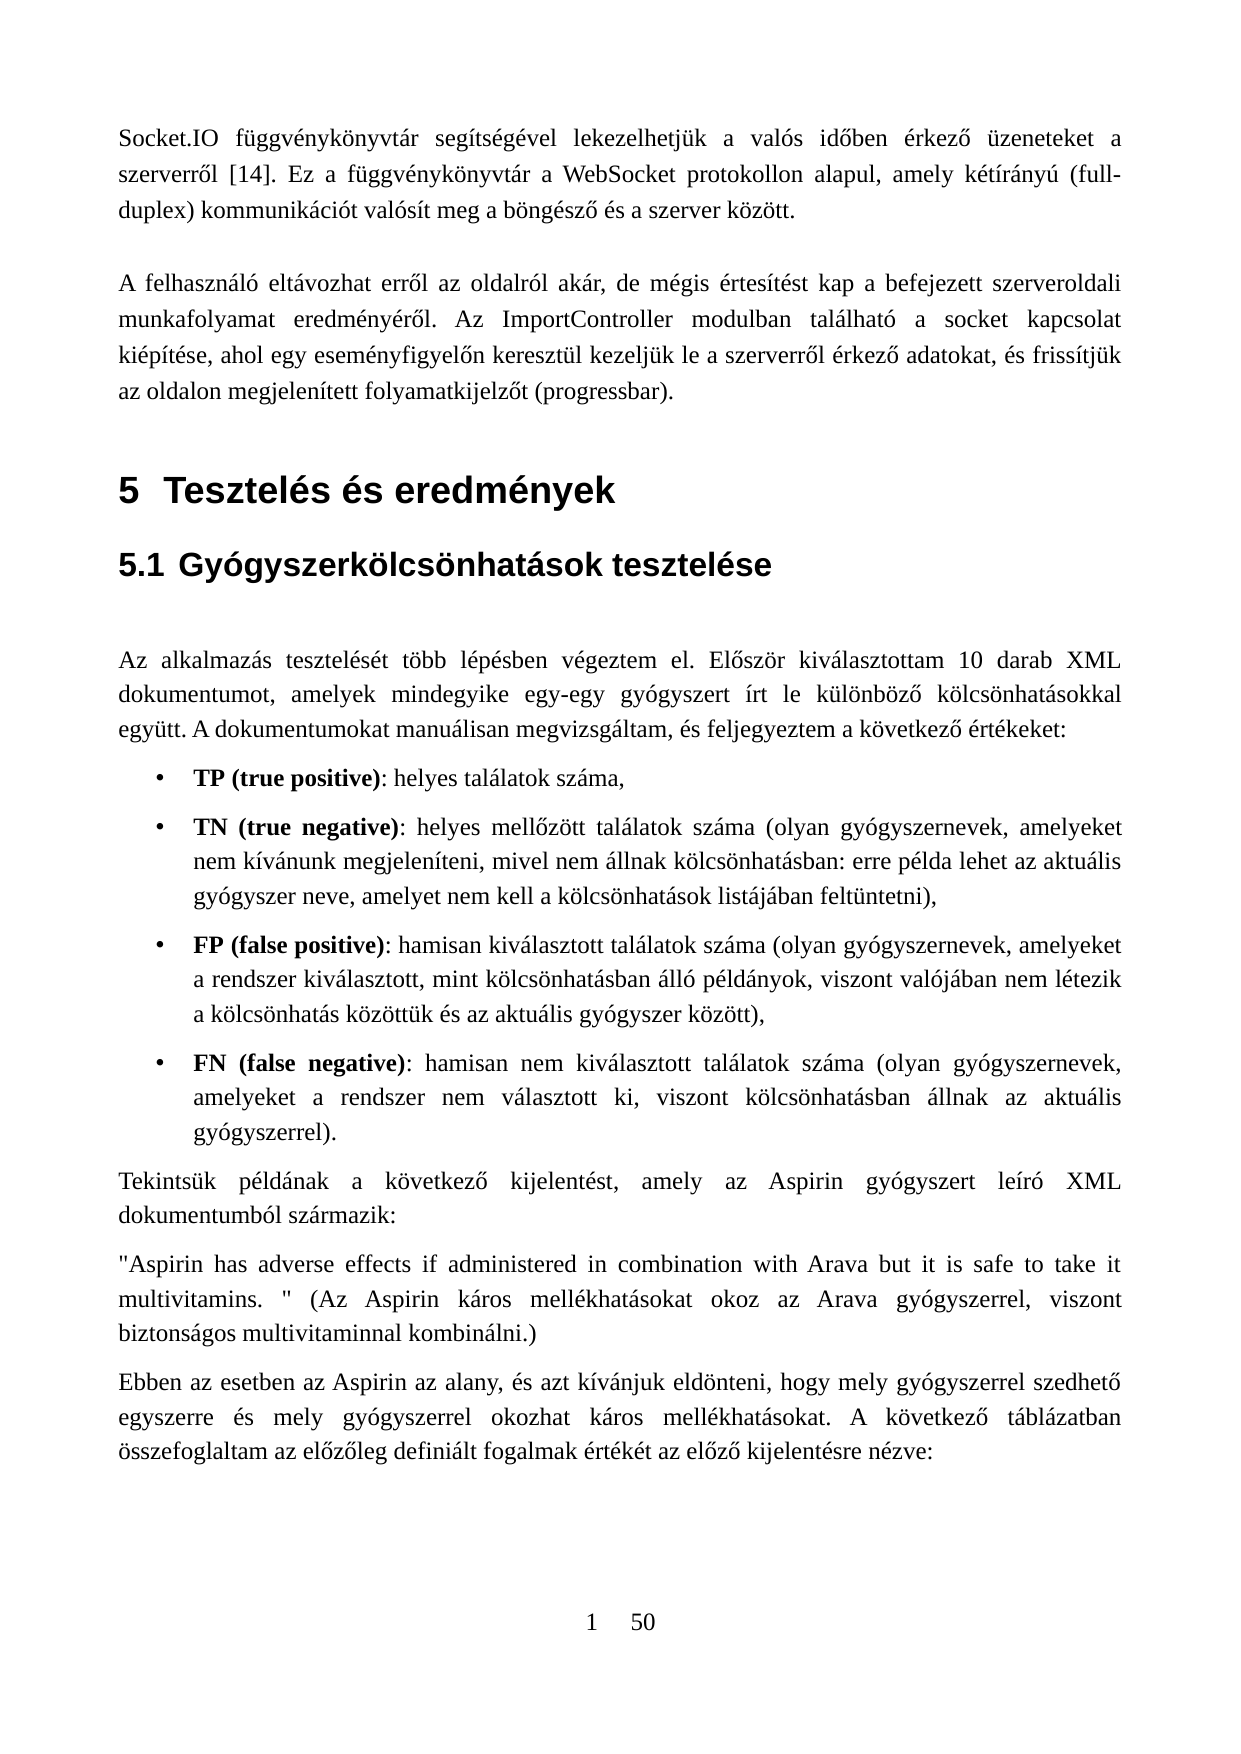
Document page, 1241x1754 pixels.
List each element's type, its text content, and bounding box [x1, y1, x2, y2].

subtitle FN (false negative): hamisan nem kiválasztott találatok száma (olyan gyógyszernevek, amelyeket a rendszer nem választott ki, viszont kölcsönhatásban állnak az aktuális gyógyszerrel). [156, 1048, 1122, 1146]
subtitle "Aspirin has adverse effects if administered in combination with Arava but it is safe to take it multivitamins. " (Az Aspirin káros mellékhatásokat okoz az Arava gyógyszerrel, viszont biztonságos multivitaminnal kombinálni.) [118, 1249, 1122, 1347]
subtitle Az alkalmazás tesztelését több lépésben végeztem el. Először kiválasztottam 10 darab XML dokumentumot, amelyek mindegyike egy-egy gyógyszert írt le különböző kölcsönhatásokkal együtt. A dokumentumokat manuálisan megvizsgáltam, és feljegyeztem a következő értékeket: [118, 645, 1122, 742]
subtitle FP (false positive): hamisan kiválasztott találatok száma (olyan gyógyszernevek, amelyeket a rendszer kiválasztott, mint kölcsönhatásban álló példányok, viszont valójában nem létezik a kölcsönhatás közöttük és az aktuális gyógyszer között), [156, 930, 1122, 1027]
subtitle A felhasználó eltávozhat erről az oldalról akár, de mégis értesítést kap a befejezett szerveroldali munkafolyamat eredményéről. Az ImportController modulban található a socket kapcsolat kiépítése, ahol egy eseményfigyelőn keresztül kezeljük le a szerverről érkező adatokat, és frissítjük az oldalon megjelenített folyamatkijelzőt (progressbar). [118, 262, 1122, 406]
subtitle Socket.IO függvénykönyvtár segítségével lekezelhetjük a valós időben érkező üzeneteket a szerverről [14]. Ez a függvénykönyvtár a WebSocket protokollon alapul, amely kétírányú (full-duplex) kommunikációt valósít meg a böngésző és a szerver között. [118, 118, 1122, 226]
subtitle Ebben az esetben az Aspirin az alany, és azt kívánjuk eldönteni, hogy mely gyógyszerrel szedhető egyszerre és mely gyógyszerrel okozhat káros mellékhatásokat. A következő táblázatban összefoglaltam az előzőleg definiált fogalmak értékét az előző kijelentésre nézve: [118, 1367, 1122, 1465]
subtitle Gyógyszerkölcsönhatások tesztelése [118, 544, 1122, 583]
subtitle TP (true positive): helyes találatok száma, [156, 763, 1122, 791]
subtitle TN (true negative): helyes mellőzött találatok száma (olyan gyógyszernevek, amelyeket nem kívánunk megjeleníteni, mivel nem állnak kölcsönhatásban: erre példa lehet az aktuális gyógyszer neve, amelyet nem kell a kölcsönhatások listájában feltüntetni), [156, 812, 1122, 909]
subtitle Tekintsük példának a következő kijelentést, amely az Aspirin gyógyszert leíró XML dokumentumból származik: [118, 1166, 1122, 1229]
subtitle Tesztelés és eredmények [118, 467, 1122, 511]
